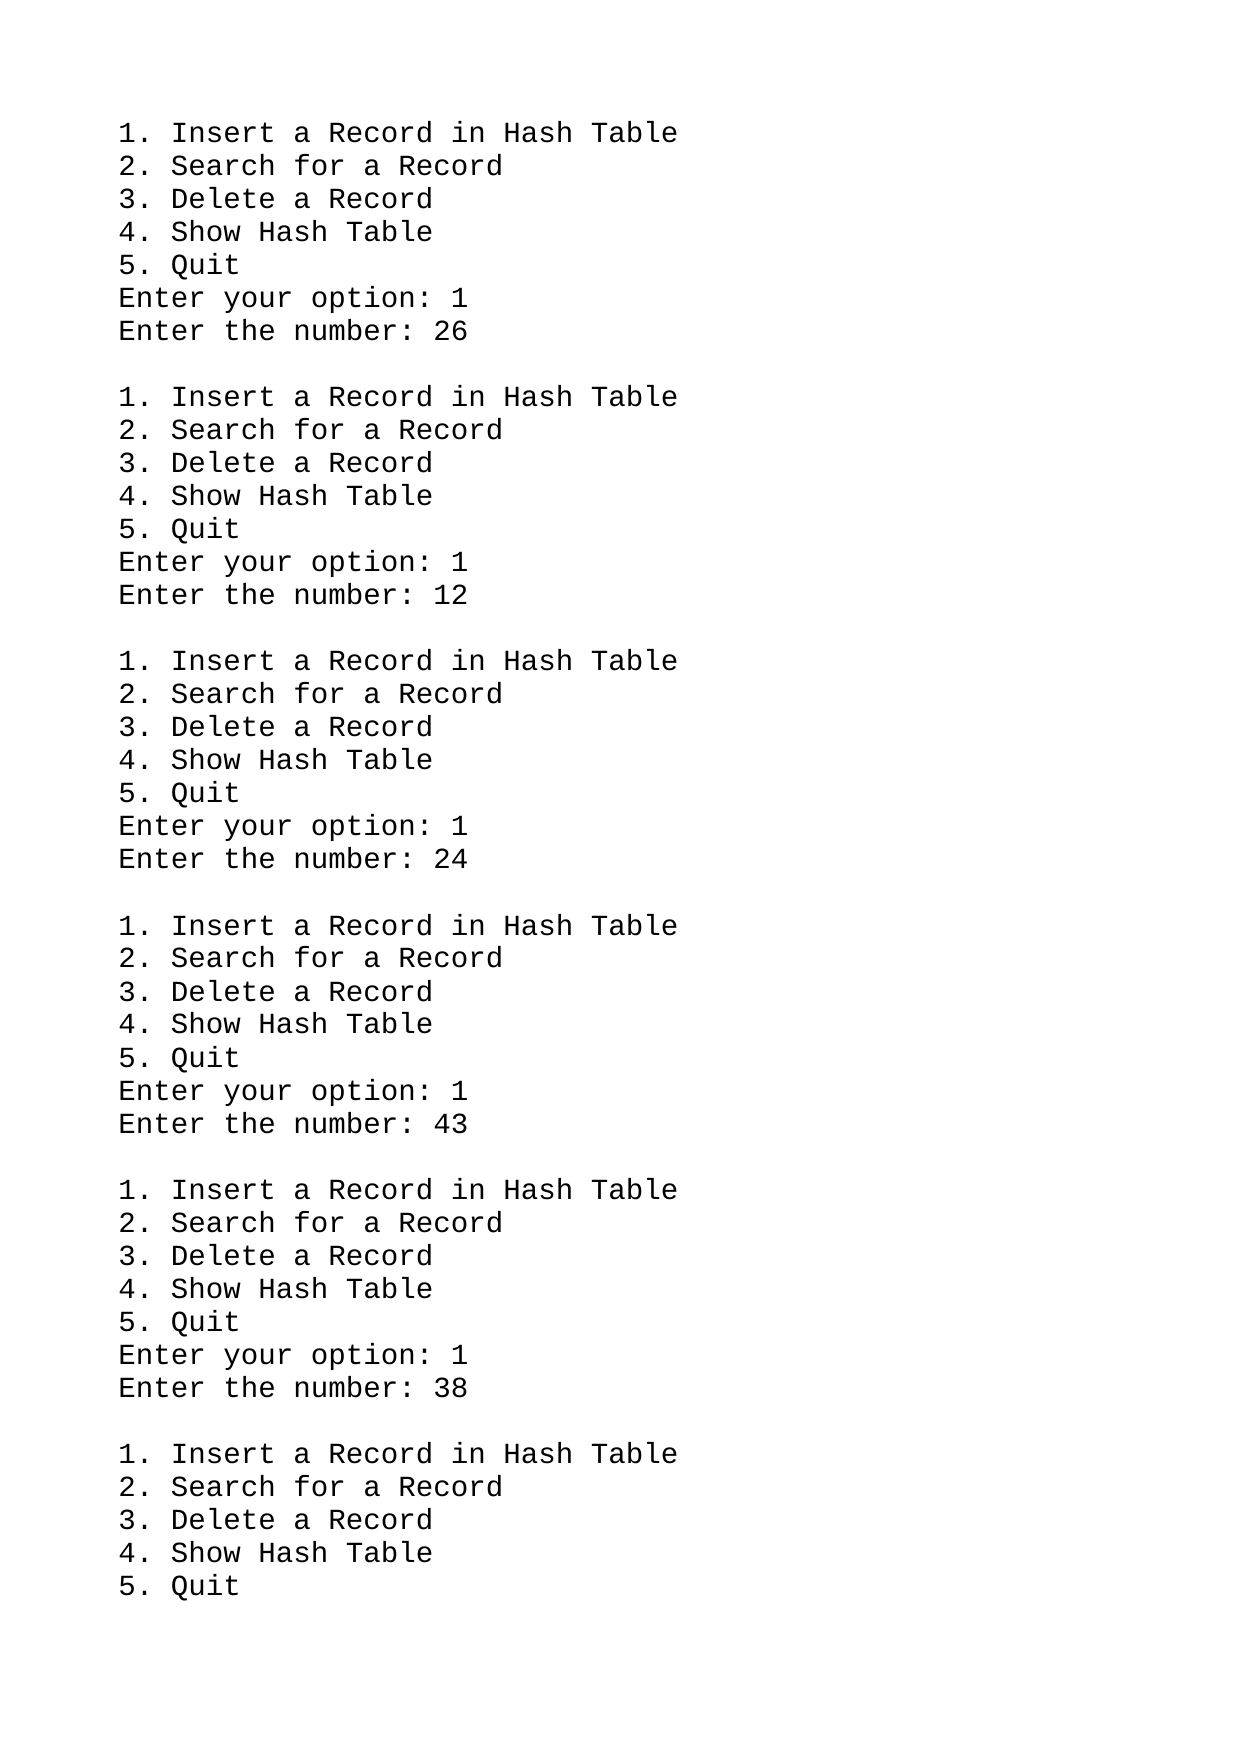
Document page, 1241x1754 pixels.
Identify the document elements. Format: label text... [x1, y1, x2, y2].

text 1. Insert a Record in Hash Table [118, 911, 1122, 944]
text Enter the number: 12 [118, 580, 1122, 613]
text 4. Show Hash Table [118, 481, 1122, 514]
text 2. Search for a Record [118, 151, 1122, 184]
text Enter the number: 24 [118, 844, 1122, 878]
text 3. Delete a Record [118, 977, 1122, 1010]
text 4. Show Hash Table [118, 217, 1122, 250]
text Enter the number: 38 [118, 1373, 1122, 1406]
text Enter your option: 1 [118, 1076, 1122, 1109]
text 5. Quit [118, 1571, 1122, 1604]
text 2. Search for a Record [118, 944, 1122, 977]
text 4. Show Hash Table [118, 1538, 1122, 1571]
text 4. Show Hash Table [118, 1274, 1122, 1307]
text 3. Delete a Record [118, 184, 1122, 217]
text 5. Quit [118, 778, 1122, 812]
text Enter the number: 26 [118, 316, 1122, 349]
text 1. Insert a Record in Hash Table [118, 382, 1122, 415]
text Enter your option: 1 [118, 1340, 1122, 1373]
text 3. Delete a Record [118, 1241, 1122, 1274]
text 1. Insert a Record in Hash Table [118, 1439, 1122, 1472]
text 5. Quit [118, 514, 1122, 547]
text Enter your option: 1 [118, 812, 1122, 844]
text 5. Quit [118, 1307, 1122, 1340]
text 5. Quit [118, 250, 1122, 283]
text 3. Delete a Record [118, 1505, 1122, 1538]
text 5. Quit [118, 1043, 1122, 1076]
text Enter your option: 1 [118, 547, 1122, 580]
text 2. Search for a Record [118, 1472, 1122, 1505]
text Enter the number: 43 [118, 1109, 1122, 1142]
text 1. Insert a Record in Hash Table [118, 1175, 1122, 1208]
text 4. Show Hash Table [118, 746, 1122, 778]
text 1. Insert a Record in Hash Table [118, 118, 1122, 151]
text 2. Search for a Record [118, 679, 1122, 712]
text 1. Insert a Record in Hash Table [118, 646, 1122, 679]
text 3. Delete a Record [118, 712, 1122, 746]
text 2. Search for a Record [118, 1208, 1122, 1241]
text 3. Delete a Record [118, 448, 1122, 481]
text 2. Search for a Record [118, 415, 1122, 448]
text 4. Show Hash Table [118, 1010, 1122, 1043]
text Enter your option: 1 [118, 283, 1122, 316]
